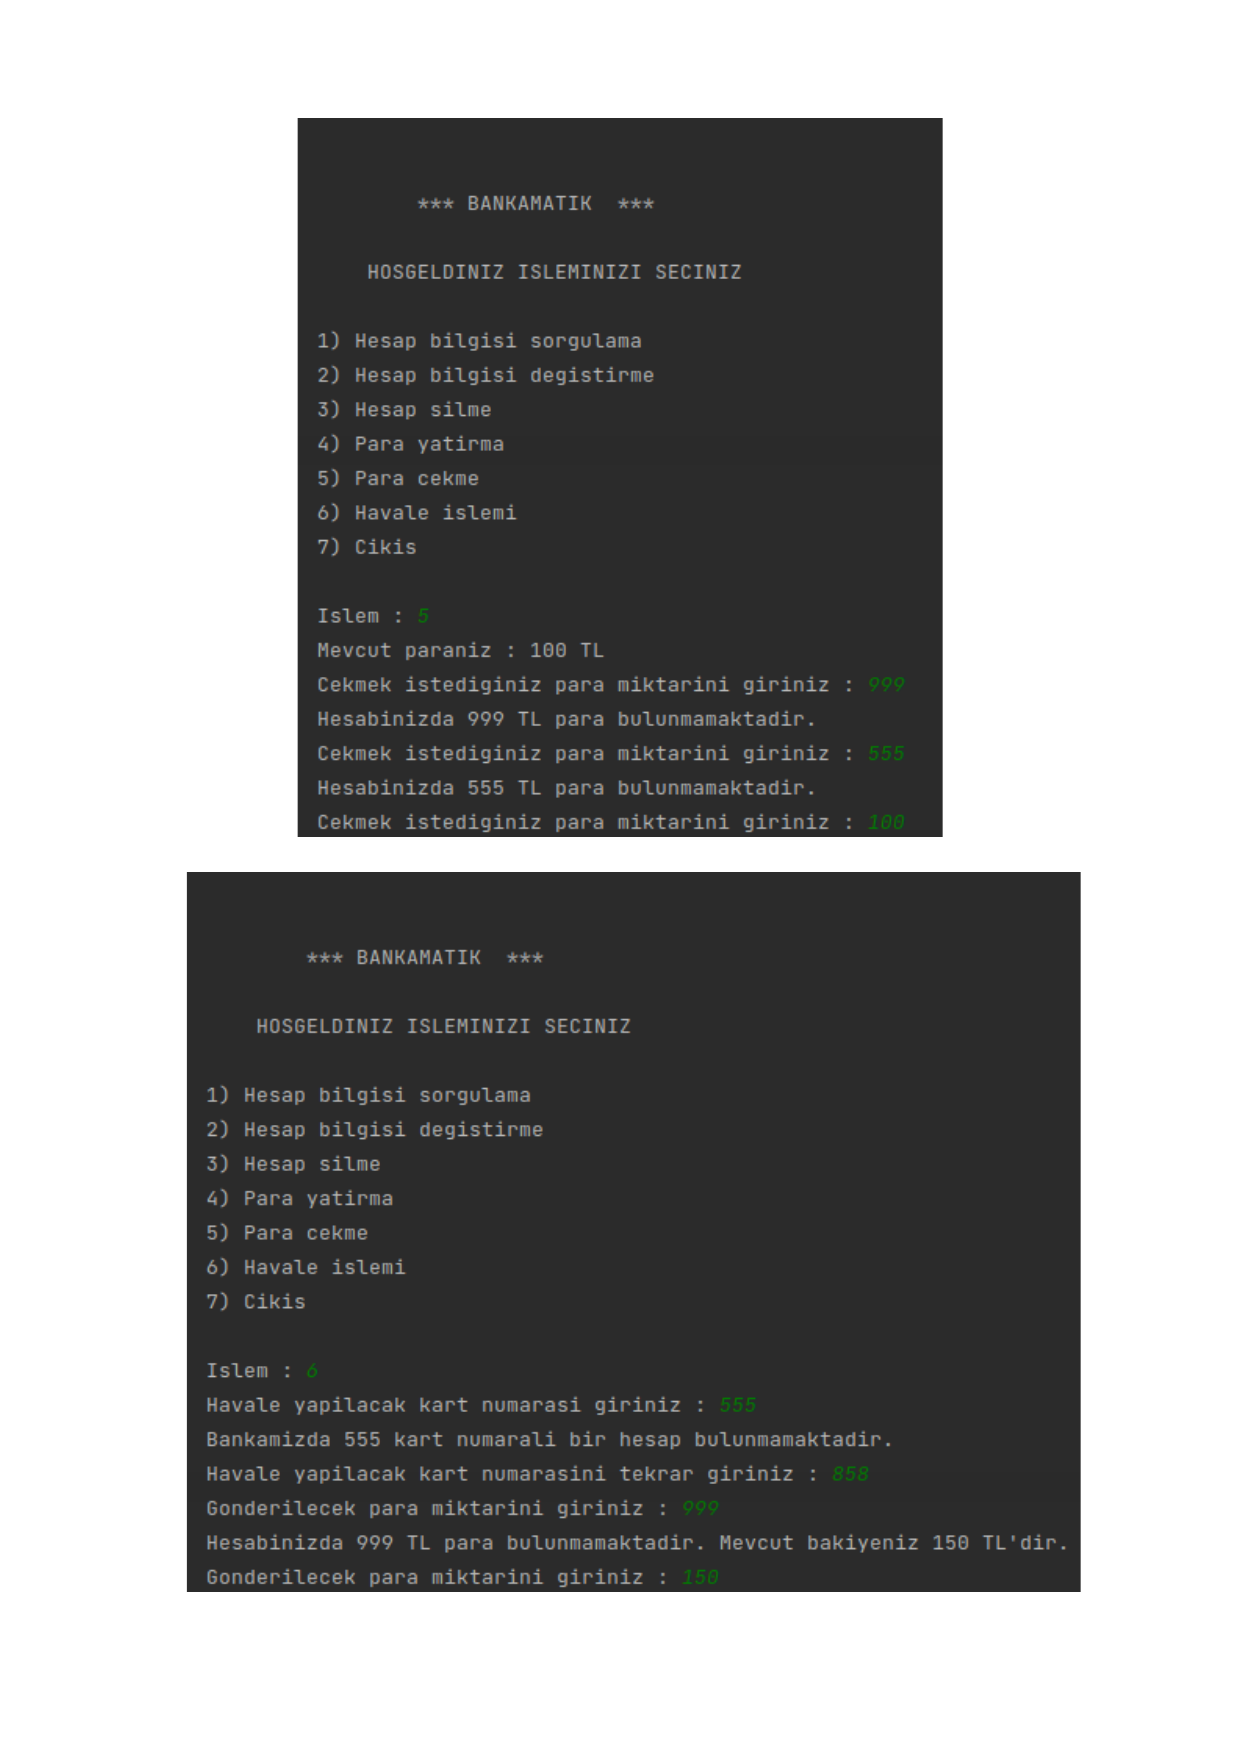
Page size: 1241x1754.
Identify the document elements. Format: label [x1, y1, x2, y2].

picture [186, 872, 1081, 1592]
picture [297, 118, 943, 837]
